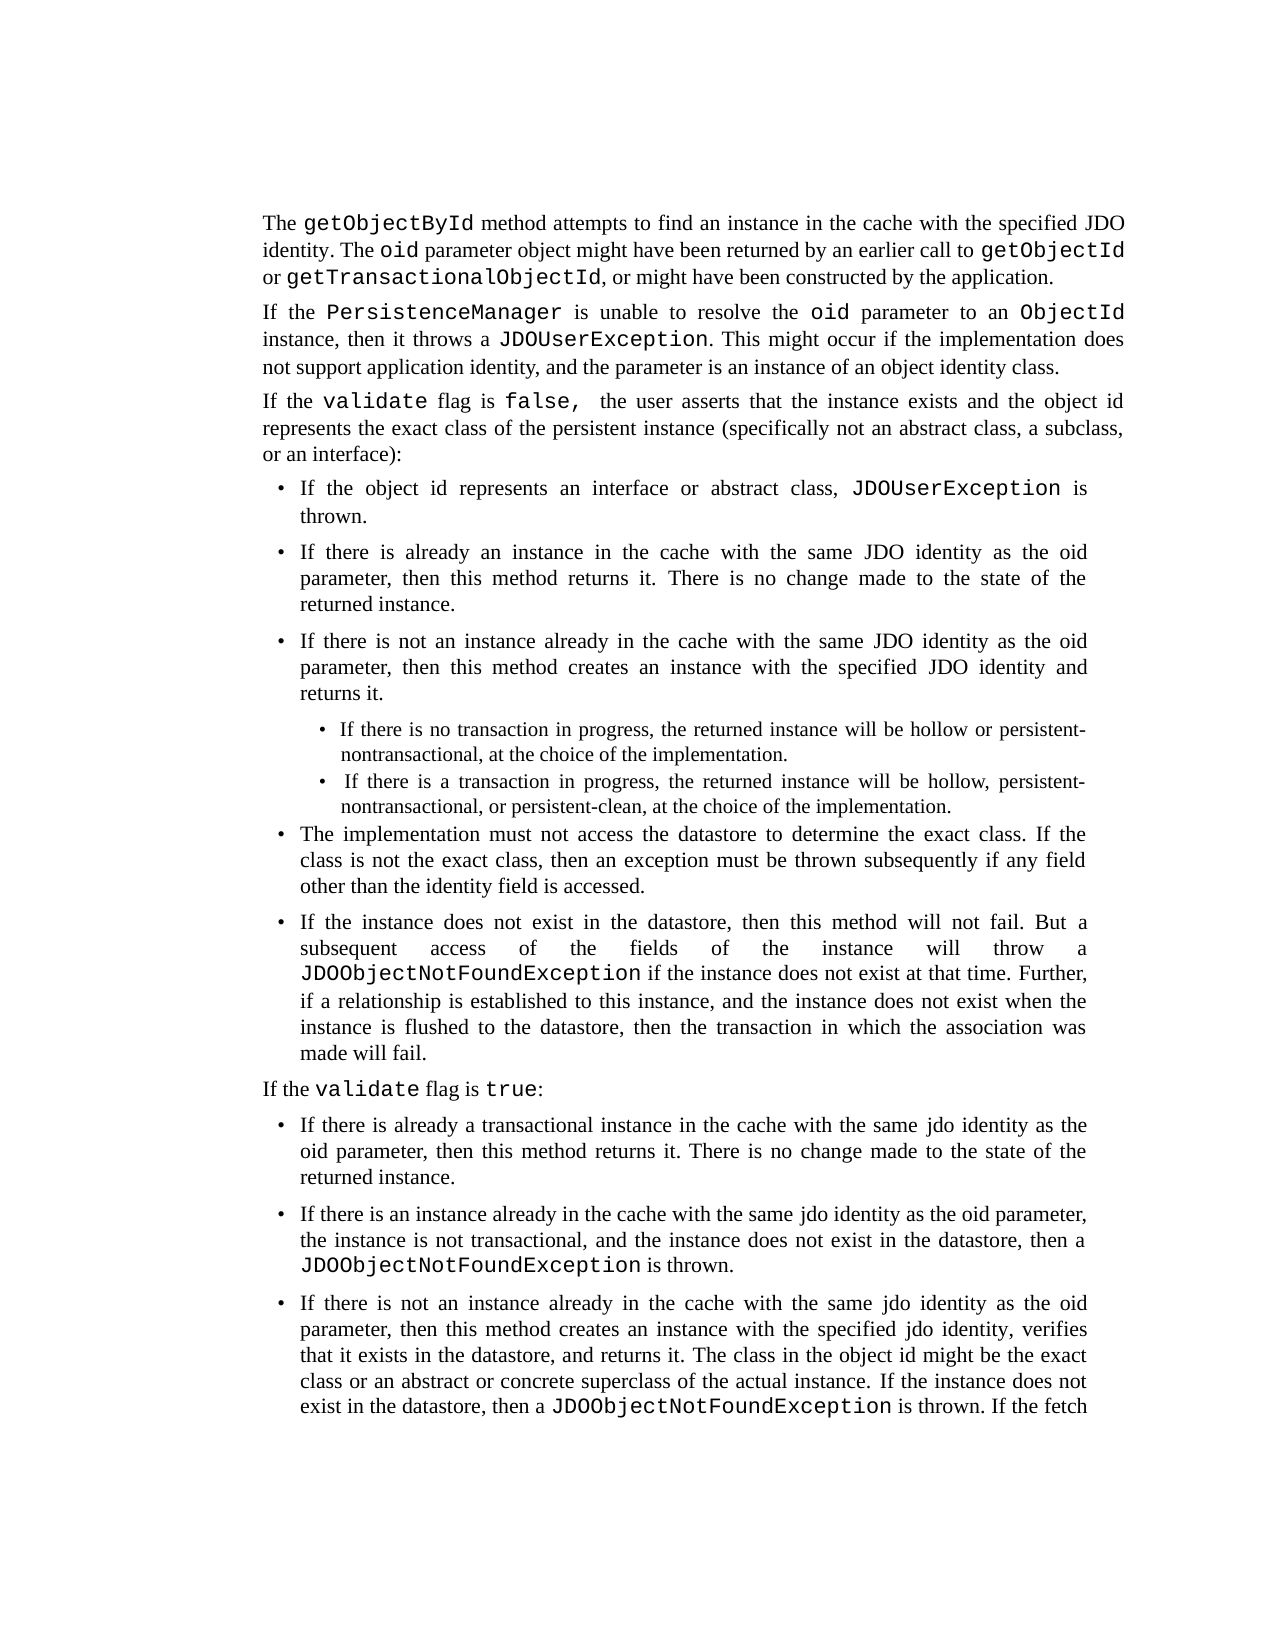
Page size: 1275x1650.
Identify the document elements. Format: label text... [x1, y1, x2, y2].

text • A12.5.6-9 [If there is not an instance already in the cache with the same jdo identity as the oid parameter, then this method creates an instance with the specified jdo identity, verifies that it exists in the datastore, and returns it. A12.6.5-2 [The class in the object id might be the exact class or an abstract or concrete superclass of the actual instance.] A12.6.5-2 [If the instance does not exist in the datastore, then a JDOObjectNotFoundException is thrown.] If the fetch plan has been changed from its original value, the fetch plan governs which fields are fetched from the datastore and which related objects are also fetched with them. [277, 1289, 1087, 1420]
text If the validate flag is false, the user asserts that the instance exists and the object id represents the exact class of the persistent instance (specifically not an abstract class, a subclass, or an interface): [262, 388, 1125, 467]
text • A12.5.6-7 [If there is already a transactional instance in the cache with the same jdo identity as the oid parameter, then this method returns it. There is no change made to the state of the returned instance.] [277, 1111, 1087, 1189]
text • If there is no transaction in progress, the returned instance will be hollow or persistent-nontransactional, at the choice of the implementation.] [319, 716, 1087, 766]
text • A12.6.5-2 [The implementation must not access the datastore to determine the exact class. If the class is not the exact class, then an exception must be thrown subsequently if any field other than the identity field is accessed. ] [277, 820, 1087, 898]
text • A12.5.6-5 [If there is a transaction in progress, the returned instance will be hollow, persistent-nontransactional, or persistent-clean, at the choice of the implementation.] [319, 768, 1087, 818]
text • A12.6.5-2 [If the object id represents an interface or abstract class, JDOUserException is thrown.] [277, 475, 1087, 528]
text • A12.5.6-4 [If there is not an instance already in the cache with the same JDO identity as the oid parameter, then this method creates an instance with the specified JDO identity and returns it. [277, 627, 1087, 705]
text A12.5.6-1 [If the PersistenceManager is unable to resolve the oid parameter to an ObjectId instance, then it throws a JDOUserException.] This might occur if the implementation does not support application identity, and the parameter is an instance of an object identity class. [262, 299, 1125, 379]
text • A12.6.5-1 [If the instance does not exist in the datastore, then this method will not fail. But A12.5.6-6 [a subsequent access of the fields of the instance will throw a JDOObjectNotFoundException if the instance does not exist at that time.] Further, if a relationship is established to this instance, and the instance does not exist when the instance is flushed to the datastore, then the transaction in which the association was made will fail. [277, 908, 1087, 1065]
text • A12.5.6-8 [If there is an instance already in the cache with the same jdo identity as the oid parameter, the instance is not transactional, and the instance does not exist in the datastore, then a JDOObjectNotFoundException is thrown.] [277, 1200, 1087, 1279]
text If the validate flag is true: [262, 1076, 1125, 1103]
text • A12.5.6-2 [If there is already an instance in the cache with the same JDO identity as the oid parameter, then this method returns it.] A12.5.6-3 [There is no change made to the state of the returned instance.] [277, 538, 1087, 617]
text The getObjectById method attempts to find an instance in the cache with the specified JDO identity. The oid parameter object might have been returned by an earlier call to getObjectId or getTransactionalObjectId, or might have been constructed by the application. [262, 210, 1125, 291]
